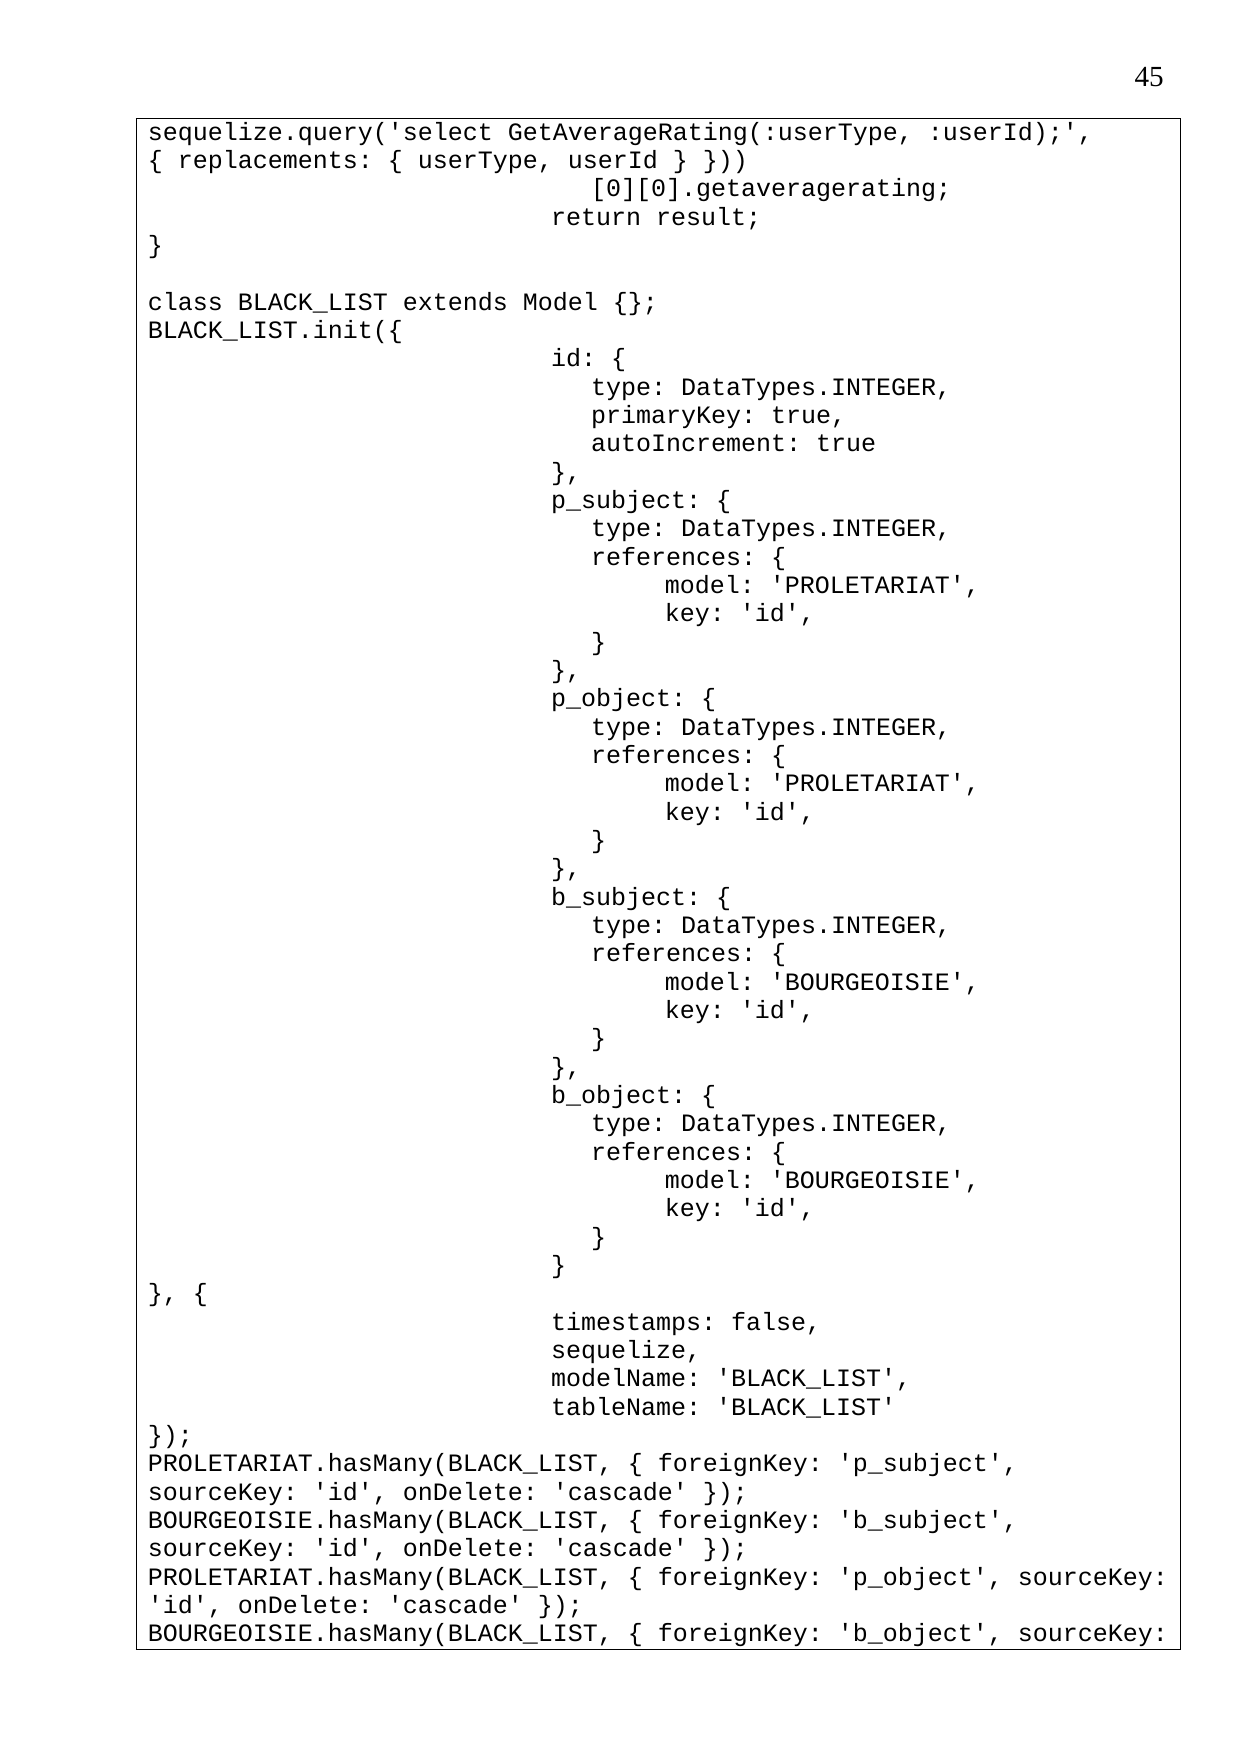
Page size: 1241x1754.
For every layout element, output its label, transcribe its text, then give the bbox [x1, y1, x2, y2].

table_header sequelize.query('select GetAverageRating(:userType, :userId);', { replacements: { userType, userId } })) [0][0].getaveragerating; return result; } class BLACK_LIST extends Model {}; BLACK_LIST.init({ id: { type: DataTypes.INTEGER, primaryKey: true, autoIncrement: true }, p_subject: { type: DataTypes.INTEGER, references: { model: 'PROLETARIAT', key: 'id', } }, p_object: { type: DataTypes.INTEGER, references: { model: 'PROLETARIAT', key: 'id', } }, b_subject: { type: DataTypes.INTEGER, references: { model: 'BOURGEOISIE', key: 'id', } }, b_object: { type: DataTypes.INTEGER, references: { model: 'BOURGEOISIE', key: 'id', } } }, { timestamps: false, sequelize, modelName: 'BLACK_LIST', tableName: 'BLACK_LIST' }); PROLETARIAT.hasMany(BLACK_LIST, { foreignKey: 'p_subject', sourceKey: 'id', onDelete: 'cascade' }); BOURGEOISIE.hasMany(BLACK_LIST, { foreignKey: 'b_subject', sourceKey: 'id', onDelete: 'cascade' }); PROLETARIAT.hasMany(BLACK_LIST, { foreignKey: 'p_object', sourceKey: 'id', onDelete: 'cascade' }); BOURGEOISIE.hasMany(BLACK_LIST, { foreignKey: 'b_object', sourceKey: [137, 119, 1180, 1649]
